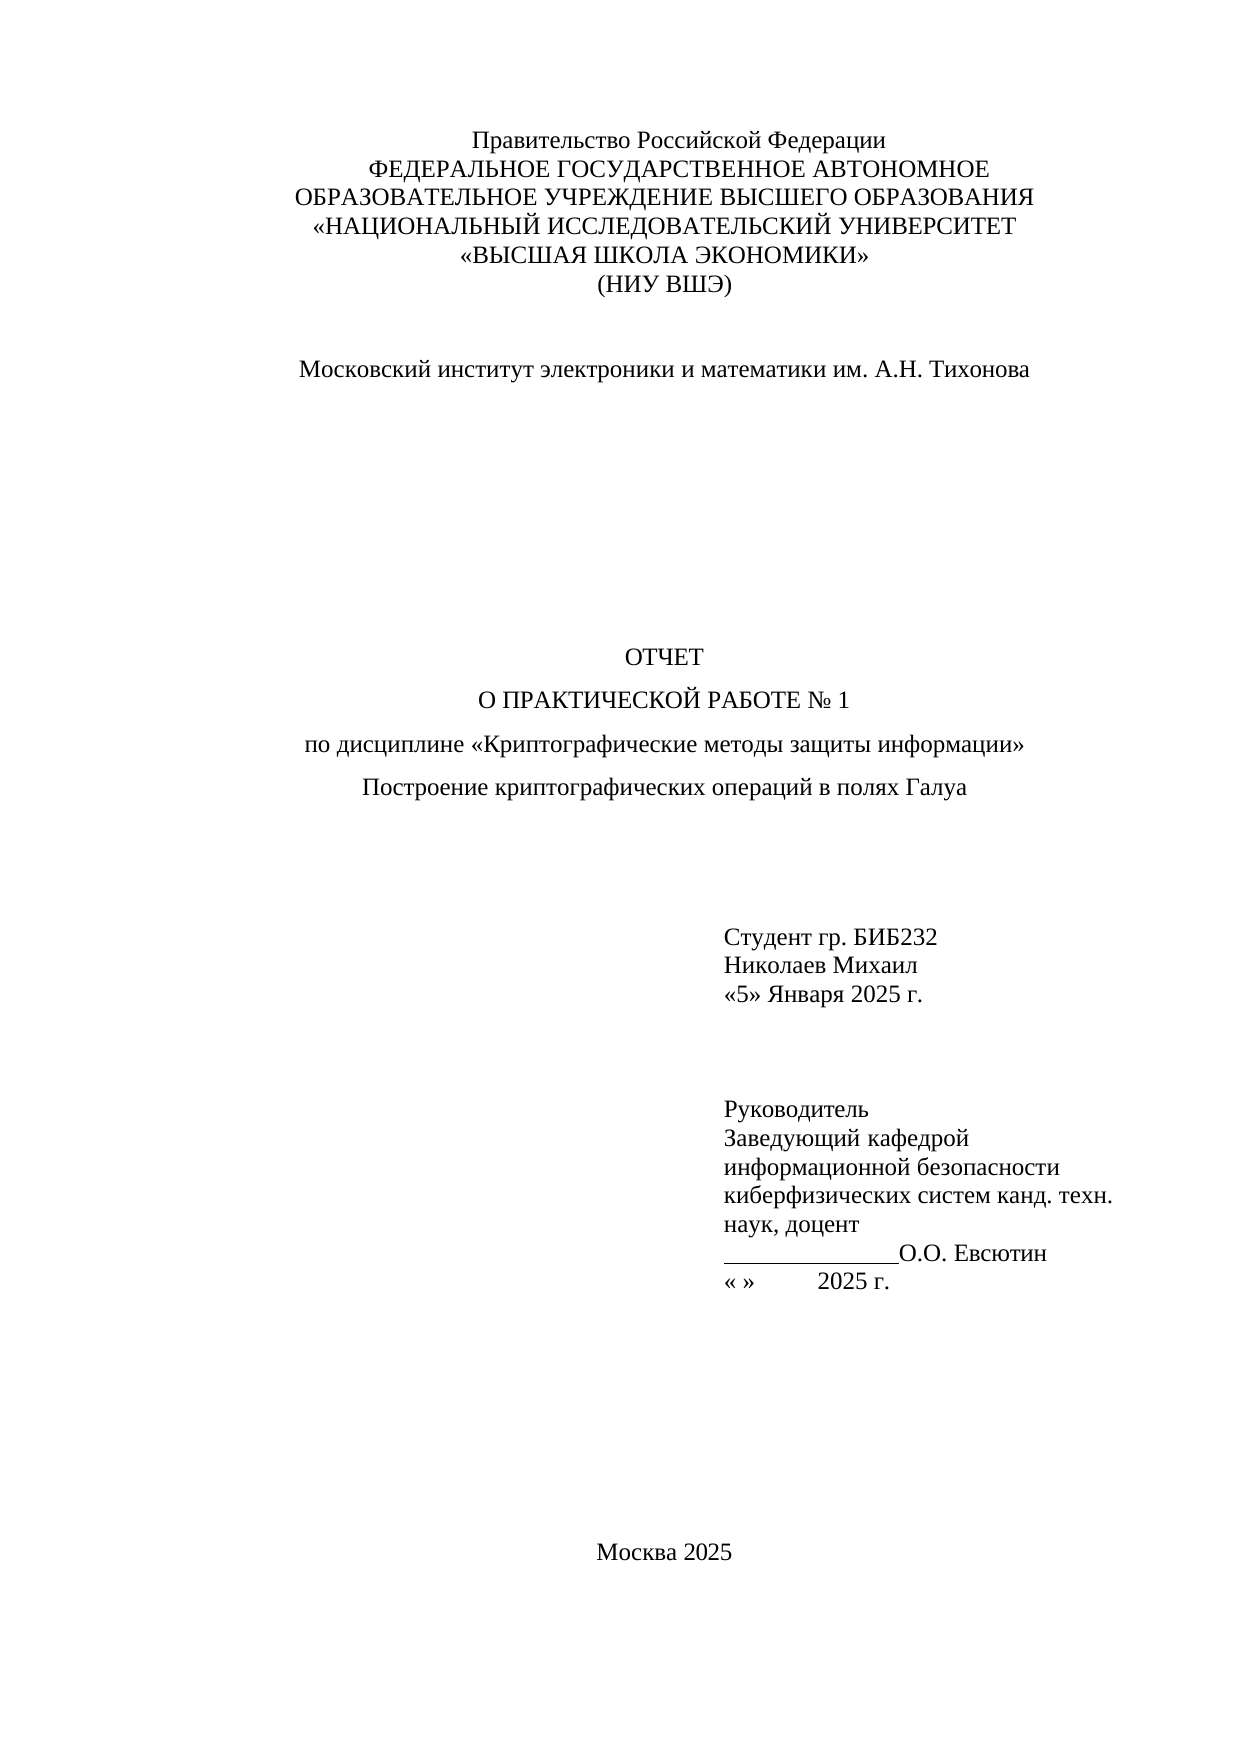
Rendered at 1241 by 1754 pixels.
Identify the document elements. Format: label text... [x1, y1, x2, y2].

text «НАЦИОНАЛЬНЫЙ ИССЛЕДОВАТЕЛЬСКИЙ УНИВЕРСИТЕТ [261, 211, 1068, 240]
text Правительство Российской Федерации ФЕДЕРАЛЬНОЕ ГОСУДАРСТВЕННОЕ АВТОНОМНОЕ [368, 126, 1036, 183]
text «ВЫСШАЯ ШКОЛА ЭКОНОМИКИ» (НИУ ВШЭ) [447, 240, 882, 298]
text Студент гр. БИБ232 [724, 923, 1036, 951]
text по дисциплине «Криптографические методы защиты информации» Построение криптографических операций в полях Галуа [261, 729, 1068, 801]
text «5» Января 2025 г. [724, 979, 1152, 1008]
text Руководитель [724, 1094, 1152, 1123]
text ОБРАЗОВАТЕЛЬНОЕ УЧРЕЖДЕНИЕ ВЫСШЕГО ОБРАЗОВАНИЯ [261, 183, 1068, 211]
text Николаев Михаил [724, 951, 1036, 979]
text Москва 2025 [261, 1537, 1068, 1566]
text Московский институт электроники и математики им. А.Н. Тихонова [261, 354, 1068, 383]
text Заведующий кафедрой информационной безопасности киберфизических систем канд. техн. наук, доцент [724, 1123, 1152, 1238]
text О.О. Евсютин [724, 1238, 1152, 1267]
text ОТЧЕТ [261, 642, 1068, 671]
text « » 2025 г. [724, 1267, 1152, 1295]
text О ПРАКТИЧЕСКОЙ РАБОТЕ № 1 [261, 685, 1068, 714]
